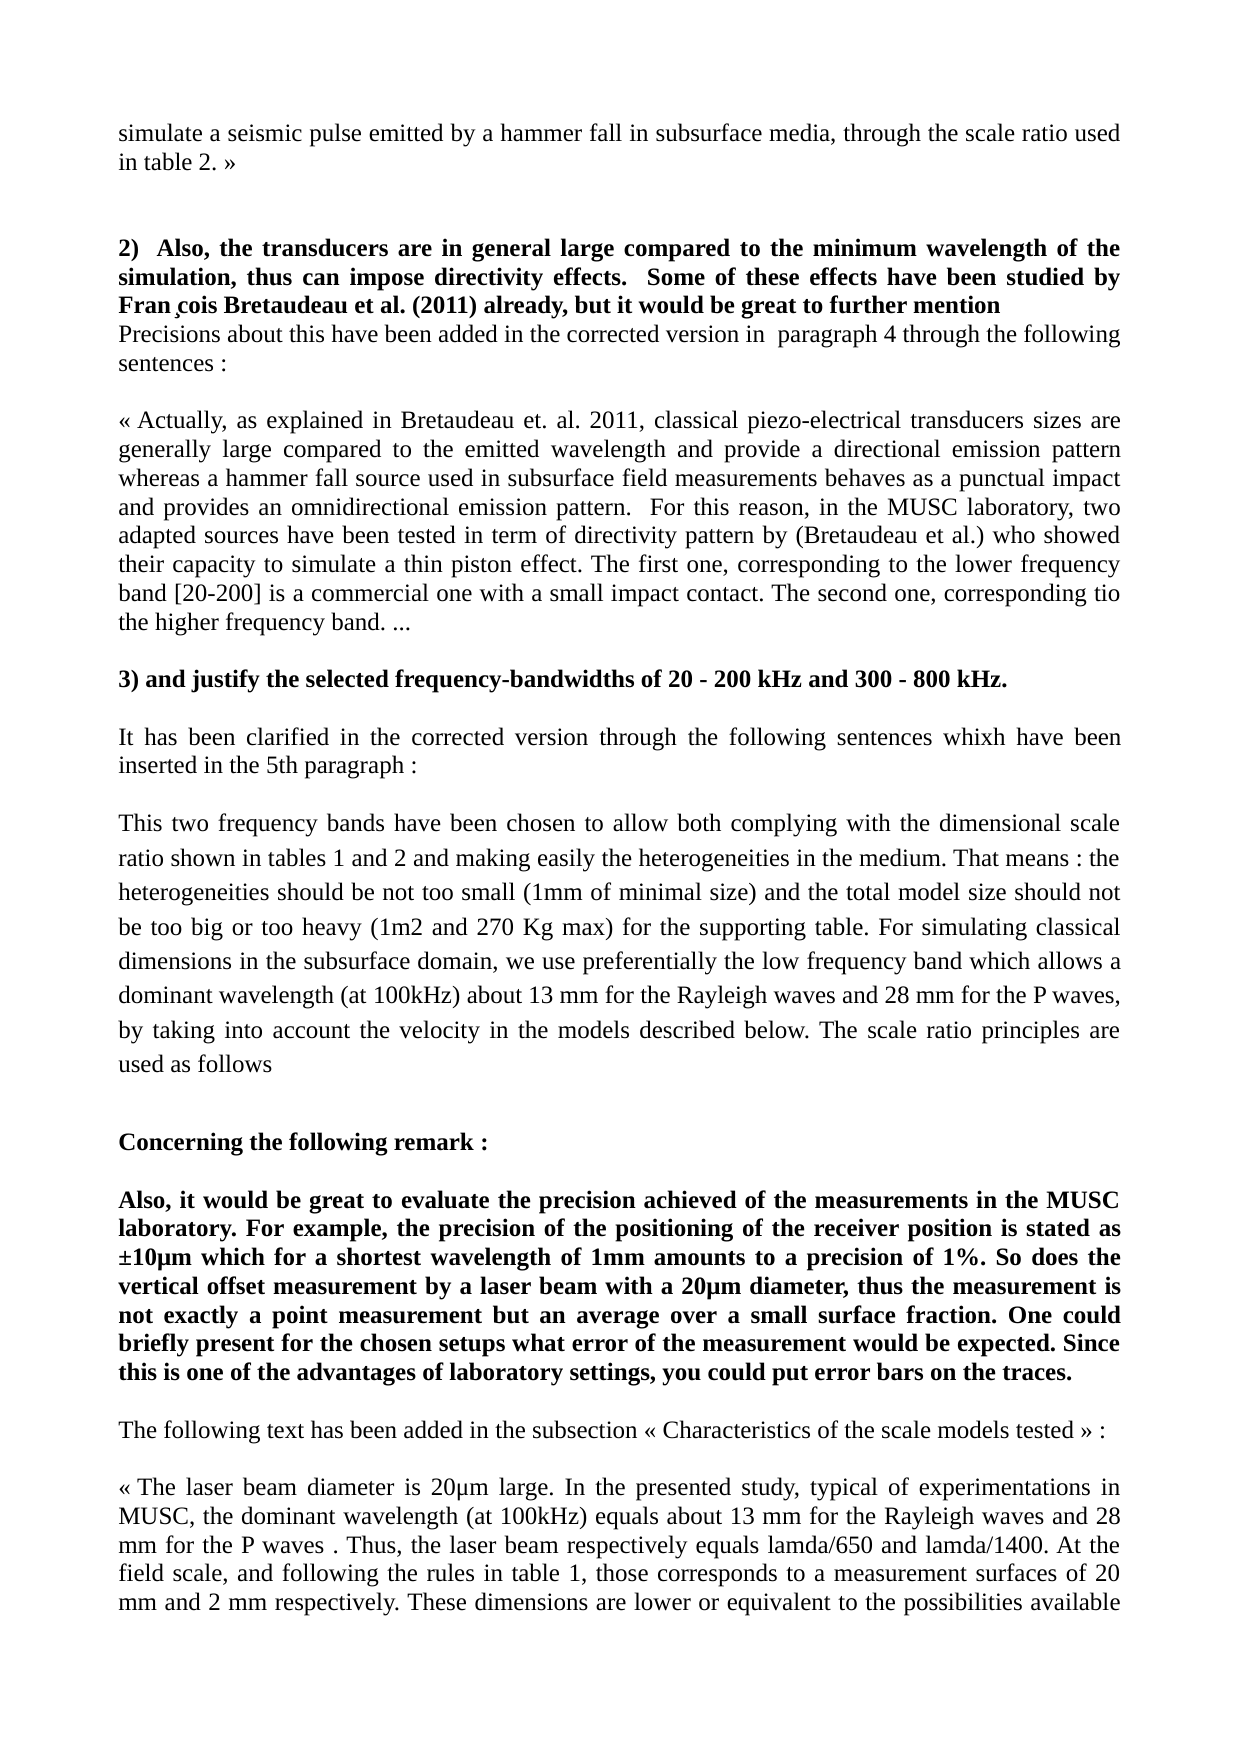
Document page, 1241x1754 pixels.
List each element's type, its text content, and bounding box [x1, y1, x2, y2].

text 3) and justify the selected frequency-bandwidths of 20 - 200 kHz and 300 - 800 kHz. [118, 664, 1122, 693]
text The following text has been added in the subsection « Characteristics of the scale models tested » : [118, 1415, 1122, 1443]
text Also, it would be great to evaluate the precision achieved of the measurements in the MUSC laboratory. For example, the precision of the positioning of the receiver position is stated as ±10μm which for a shortest wavelength of 1mm amounts to a precision of 1%. So does the vertical offset measurement by a laser beam with a 20μm diameter, thus the measurement is not exactly a point measurement but an average over a small surface fraction. One could briefly present for the chosen setups what error of the measurement would be expected. Since this is one of the advantages of laboratory settings, you could put error bars on the traces. [118, 1185, 1122, 1386]
text Precisions about this have been added in the corrected version in paragraph 4 through the following sentences : [118, 319, 1122, 377]
text It has been clarified in the corrected version through the following sentences whixh have been inserted in the 5th paragraph : [118, 722, 1122, 779]
text simulate a seismic pulse emitted by a hammer fall in subsurface media, through the scale ratio used in table 2. » [118, 118, 1122, 176]
text This two frequency bands have been chosen to allow both complying with the dimensional scale ratio shown in tables 1 and 2 and making easily the heterogeneities in the medium. That means : the heterogeneities should be not too small (1mm of minimal size) and the total model size should not be too big or too heavy (1m2 and 270 Kg max) for the supporting table. For simulating classical dimensions in the subsurface domain, we use preferentially the low frequency band which allows a dominant wavelength (at 100kHz) about 13 mm for the Rayleigh waves and 28 mm for the P waves, by taking into account the velocity in the models described below. The scale ratio principles are used as follows [118, 808, 1122, 1078]
text « Actually, as explained in Bretaudeau et. al. 2011, classical piezo-electrical transducers sizes are generally large compared to the emitted wavelength and provide a directional emission pattern whereas a hammer fall source used in subsurface field measurements behaves as a punctual impact and provides an omnidirectional emission pattern. For this reason, in the MUSC laboratory, two adapted sources have been tested in term of directivity pattern by (Bretaudeau et al.) who showed their capacity to simulate a thin piston effect. The first one, corresponding to the lower frequency band [20-200] is a commercial one with a small impact contact. The second one, corresponding tio the higher frequency band. ... [118, 406, 1122, 636]
text Concerning the following remark : [118, 1127, 1122, 1156]
text 2) Also, the transducers are in general large compared to the minimum wavelength of the simulation, thus can impose directivity effects. Some of these effects have been studied by Fran ̧cois Bretaudeau et al. (2011) already, but it would be great to further mention [118, 233, 1122, 319]
text « The laser beam diameter is 20μm large. In the presented study, typical of experimentations in MUSC, the dominant wavelength (at 100kHz) equals about 13 mm for the Rayleigh waves and 28 mm for the P waves . Thus, the laser beam respectively equals lamda/650 and lamda/1400. At the field scale, and following the rules in table 1, those corresponds to a measurement surfaces of 20 mm and 2 mm respectively. These dimensions are lower or equivalent to the possibilities available [118, 1472, 1122, 1616]
